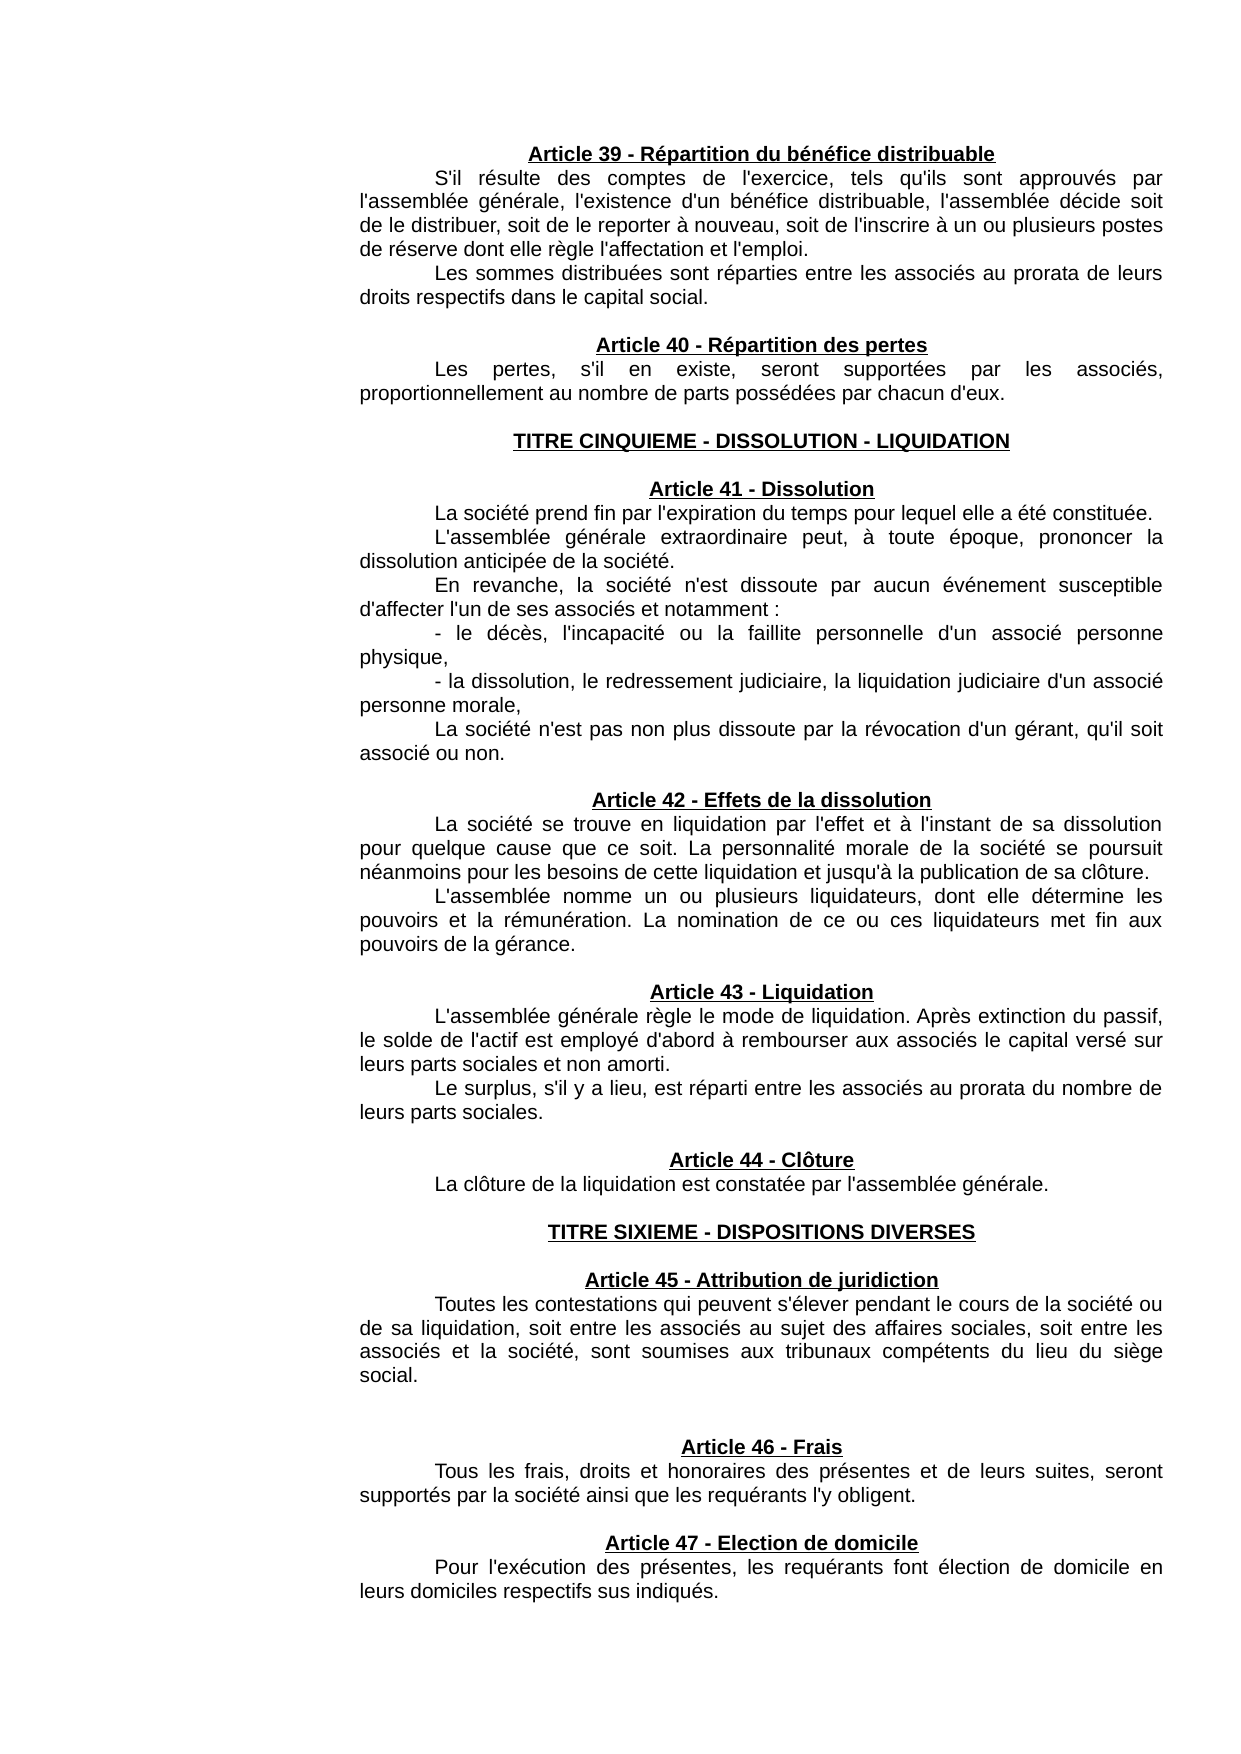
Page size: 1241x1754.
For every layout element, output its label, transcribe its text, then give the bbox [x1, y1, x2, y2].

text La clôture de la liquidation est constatée par l'assemblée générale. [359, 1172, 1164, 1196]
text Article 39 - Répartition du bénéfice distribuable [359, 142, 1164, 166]
text - la dissolution, le redressement judiciaire, la liquidation judiciaire d'un associé personne morale, [359, 669, 1164, 717]
text Article 47 - Election de domicile [359, 1531, 1164, 1555]
text Les sommes distribuées sont réparties entre les associés au prorata de leurs droits respectifs dans le capital social. [359, 262, 1164, 309]
text L'assemblée générale extraordinaire peut, à toute époque, prononcer la dissolution anticipée de la société. [359, 525, 1164, 573]
text Pour l'exécution des présentes, les requérants font élection de domicile en leurs domiciles respectifs sus indiqués. [359, 1555, 1164, 1603]
text Article 44 - Clôture [359, 1148, 1164, 1172]
text Article 42 - Effets de la dissolution [359, 789, 1164, 813]
text S'il résulte des comptes de l'exercice, tels qu'ils sont approuvés par l'assemblée générale, l'existence d'un bénéfice distribuable, l'assemblée décide soit de le distribuer, soit de le reporter à nouveau, soit de l'inscrire à un ou plusieurs postes de réserve dont elle règle l'affectation et l'emploi. [359, 166, 1164, 262]
text La société se trouve en liquidation par l'effet et à l'instant de sa dissolution pour quelque cause que ce soit. La personnalité morale de la société se poursuit néanmoins pour les besoins de cette liquidation et jusqu'à la publication de sa clôture. [359, 813, 1164, 884]
text Article 43 - Liquidation [359, 980, 1164, 1004]
text Article 41 - Dissolution [359, 477, 1164, 501]
text - le décès, l'incapacité ou la faillite personnelle d'un associé personne physique, [359, 621, 1164, 669]
text Article 45 - Attribution de juridiction [359, 1268, 1164, 1292]
text Article 46 - Frais [359, 1436, 1164, 1459]
text L'assemblée générale règle le mode de liquidation. Après extinction du passif, le solde de l'actif est employé d'abord à rembourser aux associés le capital versé sur leurs parts sociales et non amorti. [359, 1004, 1164, 1076]
text Tous les frais, droits et honoraires des présentes et de leurs suites, seront supportés par la société ainsi que les requérants l'y obligent. [359, 1459, 1164, 1507]
text TITRE CINQUIEME - DISSOLUTION - LIQUIDATION [359, 429, 1164, 453]
text Le surplus, s'il y a lieu, est réparti entre les associés au prorata du nombre de leurs parts sociales. [359, 1076, 1164, 1124]
text Toutes les contestations qui peuvent s'élever pendant le cours de la société ou de sa liquidation, soit entre les associés au sujet des affaires sociales, soit entre les associés et la société, sont soumises aux tribunaux compétents du lieu du siège social. [359, 1292, 1164, 1388]
text L'assemblée nomme un ou plusieurs liquidateurs, dont elle détermine les pouvoirs et la rémunération. La nomination de ce ou ces liquidateurs met fin aux pouvoirs de la gérance. [359, 884, 1164, 956]
text La société n'est pas non plus dissoute par la révocation d'un gérant, qu'il soit associé ou non. [359, 717, 1164, 765]
text La société prend fin par l'expiration du temps pour lequel elle a été constituée. [359, 501, 1164, 525]
text Les pertes, s'il en existe, seront supportées par les associés, proportionnellement au nombre de parts possédées par chacun d'eux. [359, 357, 1164, 405]
text TITRE SIXIEME - DISPOSITIONS DIVERSES [359, 1220, 1164, 1244]
text Article 40 - Répartition des pertes [359, 333, 1164, 357]
text En revanche, la société n'est dissoute par aucun événement susceptible d'affecter l'un de ses associés et notamment : [359, 573, 1164, 621]
